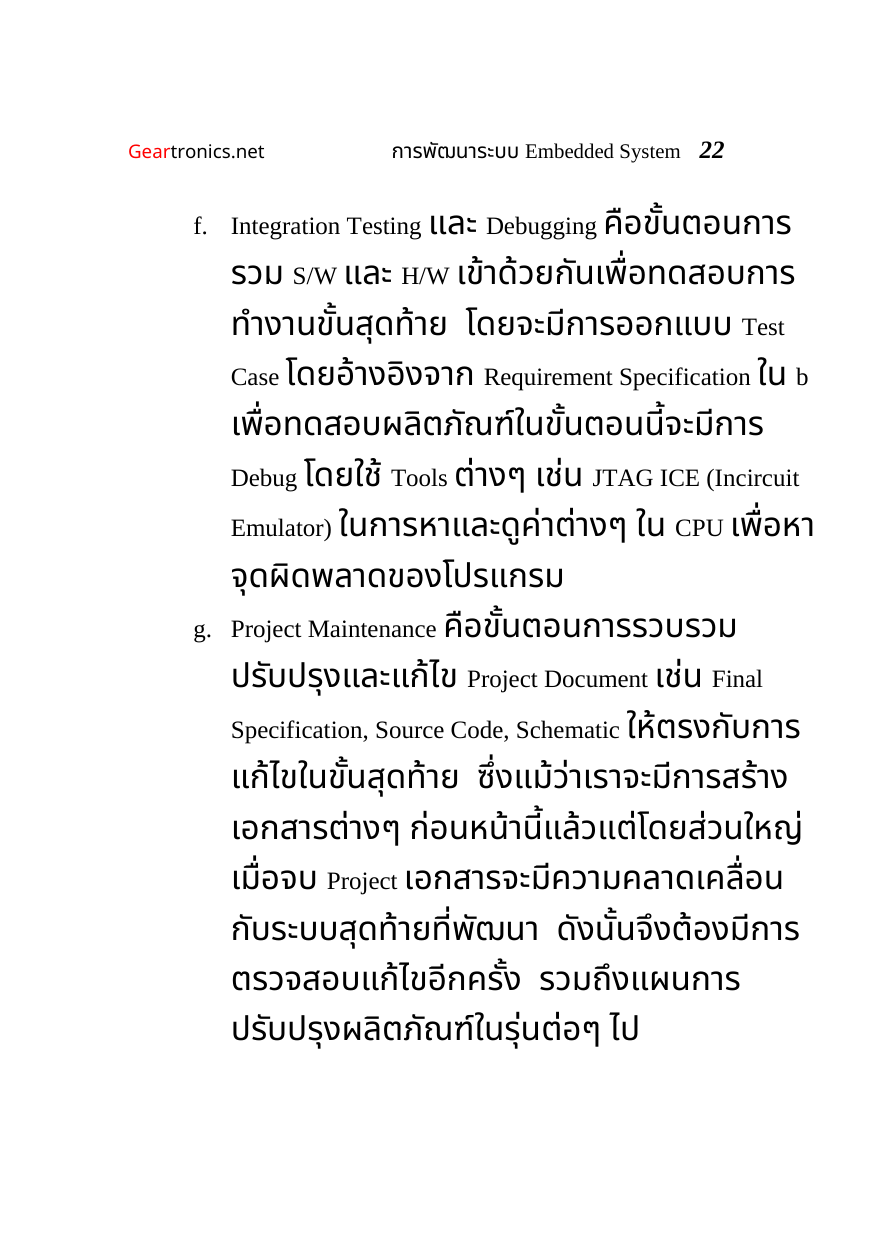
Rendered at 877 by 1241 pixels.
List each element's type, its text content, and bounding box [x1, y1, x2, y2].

list Integration Testing และ Debugging คือขั้นตอนการรวม S/W และ H/W เข้าด้วยกันเพื่อทดสอบการทำงานขั้นสุดท้าย โดยจะมีการออกแบบ Test Case โดยอ้างอิงจาก Requirement Specification ใน b เพื่อทดสอบผลิตภัณฑ์ในขั้นตอนนี้จะมีการ Debug โดยใช้ Tools ต่างๆ เช่น JTAG ICE (Incircuit Emulator) ในการหาและดูค่าต่างๆ ใน CPU เพื่อหาจุดผิดพลาดของโปรแกรม [193, 199, 818, 602]
list Project Maintenance คือขั้นตอนการรวบรวมปรับปรุงและแก้ไข Project Document เช่น Final Specification, Source Code, Schematic ให้ตรงกับการแก้ไขในขั้นสุดท้าย ซึ่งแม้ว่าเราจะมีการสร้างเอกสารต่างๆ ก่อนหน้านี้แล้วแต่โดยส่วนใหญ่เมื่อจบ Project เอกสารจะมีความคลาดเคลื่อนกับระบบสุดท้ายที่พัฒนา ดังนั้นจึงต้องมีการตรวจสอบแก้ไขอีกครั้ง รวมถึงแผนการปรับปรุงผลิตภัณฑ์ในรุ่นต่อๆ ไป [193, 602, 818, 1056]
